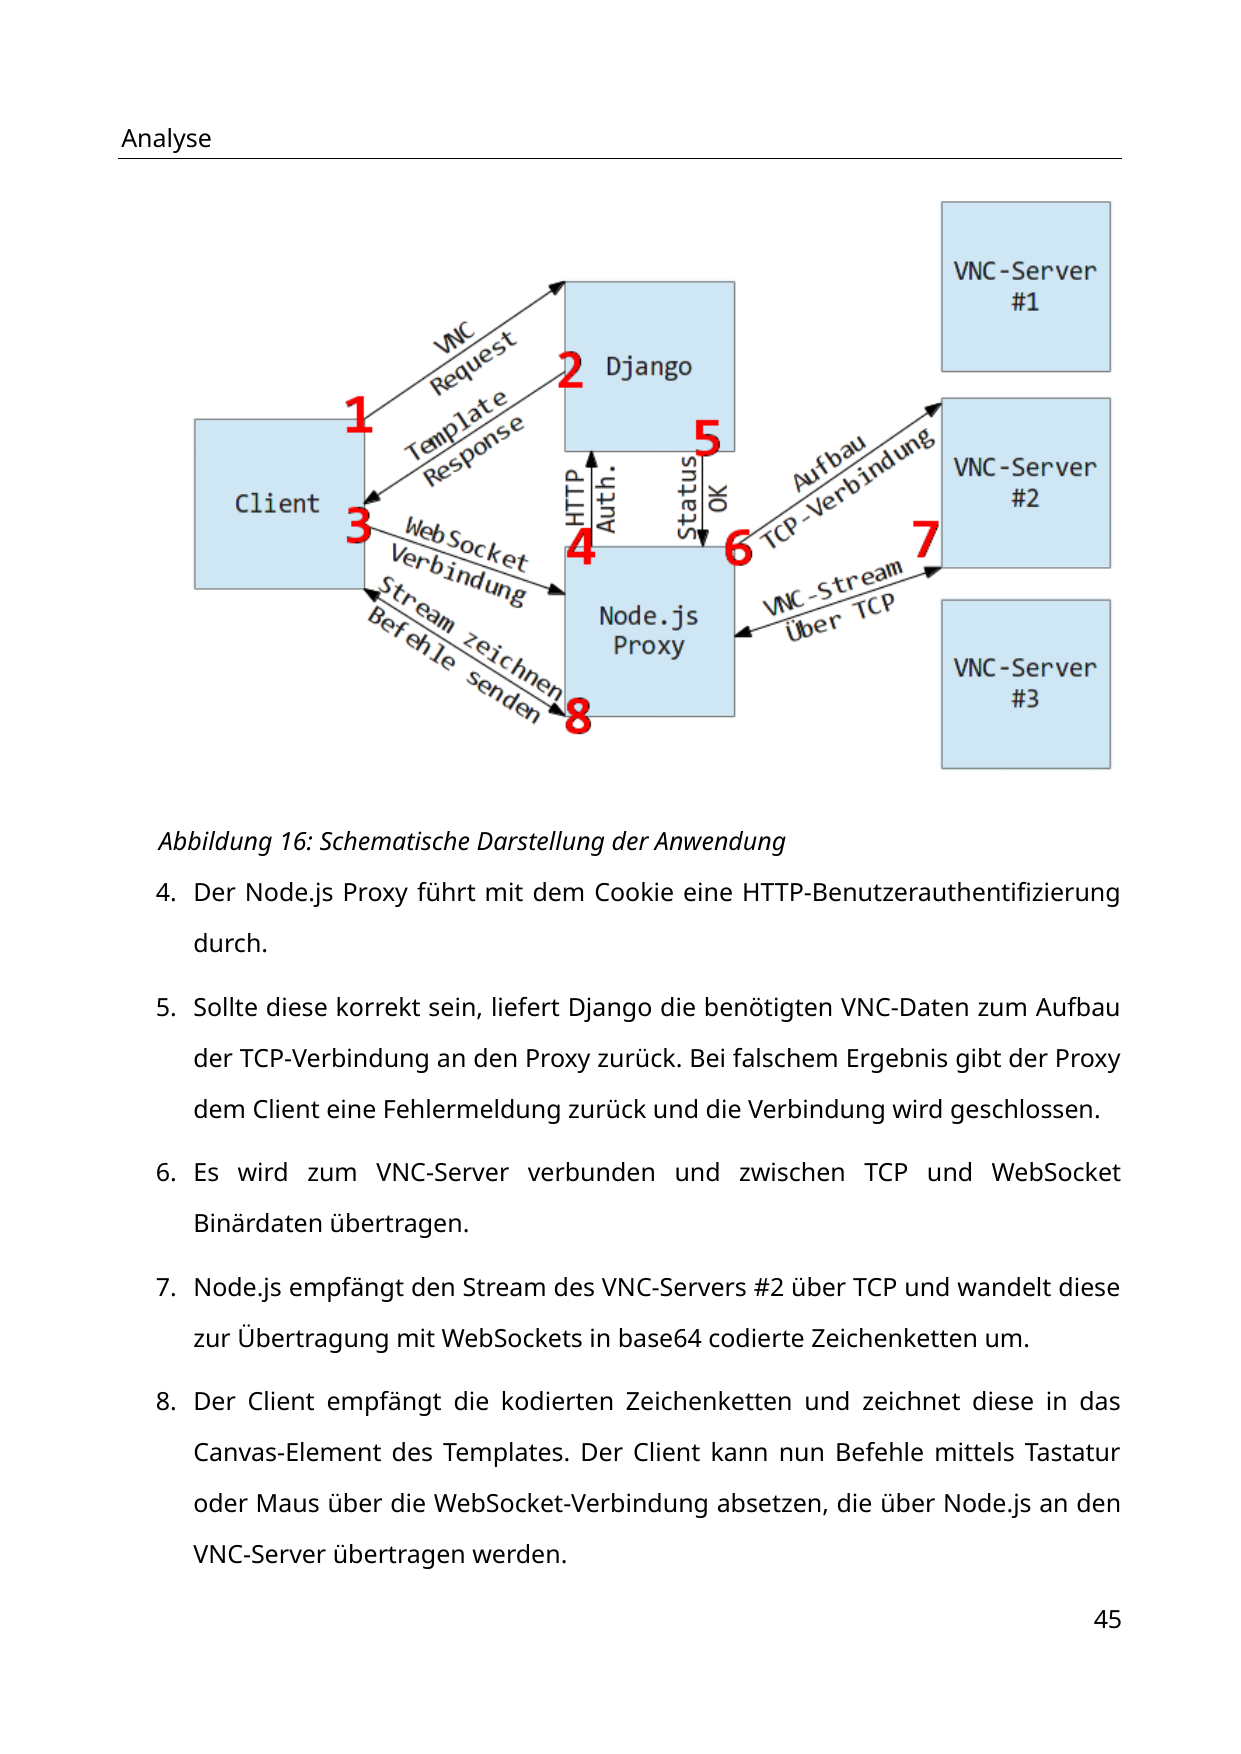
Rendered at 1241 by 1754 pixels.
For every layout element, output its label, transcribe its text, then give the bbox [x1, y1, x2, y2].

list Node.js empfängt den Stream des VNC-Servers #2 über TCP und wandelt diese zur Übertragung mit WebSockets in base64 codierte Zeichenketten um. [156, 1269, 1122, 1354]
list Der Node.js Proxy führt mit dem Cookie eine HTTP-Benutzerauthentifizierung durch. [156, 188, 1122, 960]
list Abbildung 16: Schematische Darstellung der Anwendung [159, 824, 1163, 858]
list Es wird zum VNC-Server verbunden und zwischen TCP und WebSocket Binärdaten übertragen. [156, 1155, 1122, 1240]
picture [158, 186, 1163, 824]
list [159, 174, 1163, 186]
list Der Client empfängt die kodierten Zeichenketten und zeichnet diese in das Canvas-Element des Templates. Der Client kann nun Befehle mittels Tastatur oder Maus über die WebSocket-Verbindung absetzen, die über Node.js an den VNC-Server übertragen werden. [156, 1384, 1122, 1571]
list Sollte diese korrekt sein, liefert Django die benötigten VNC-Daten zum Aufbau der TCP-Verbindung an den Proxy zurück. Bei falschem Ergebnis gibt der Proxy dem Client eine Fehlermeldung zurück und die Verbindung wird geschlossen. [156, 989, 1122, 1125]
